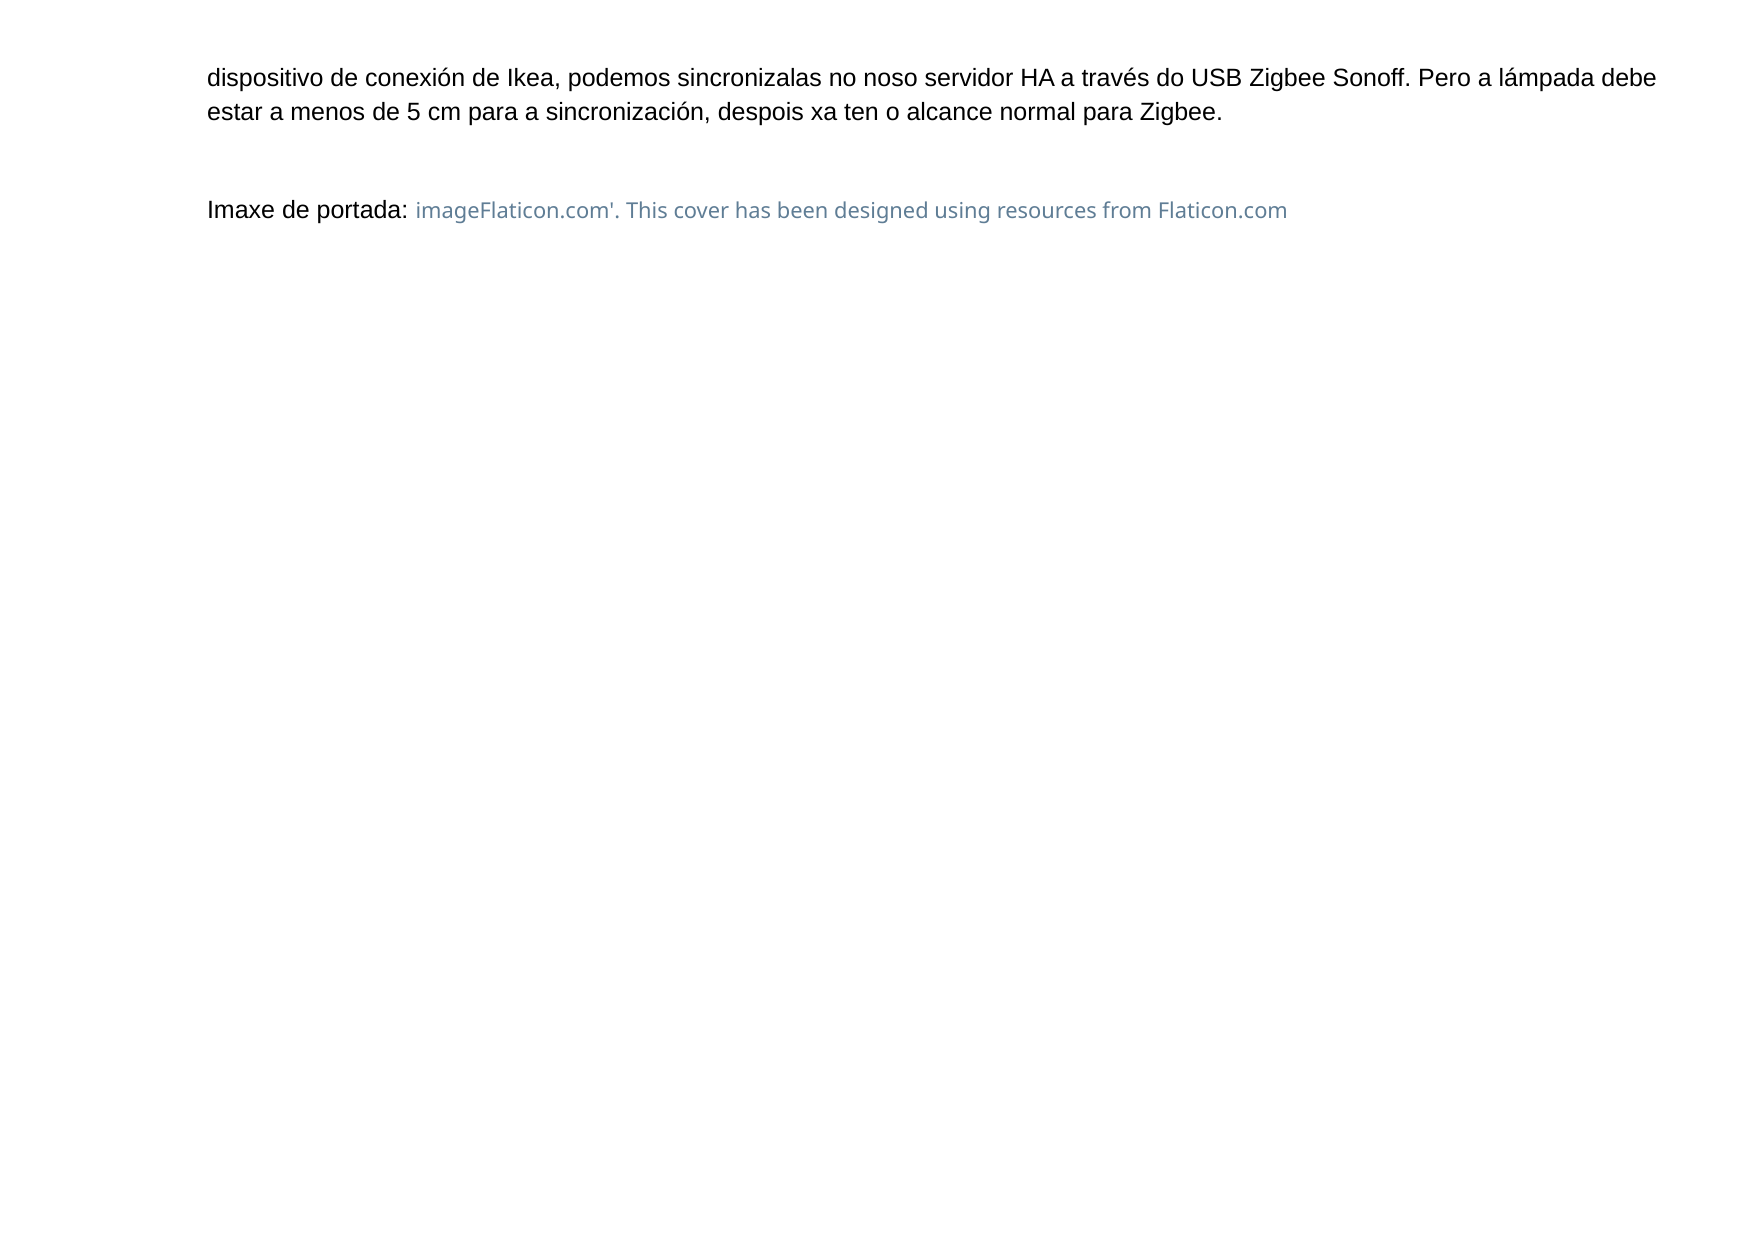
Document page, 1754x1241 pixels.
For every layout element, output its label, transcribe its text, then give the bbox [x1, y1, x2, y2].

text dispositivo de conexión de Ikea, podemos sincronizalas no noso servidor HA a través do USB Zigbee Sonoff. Pero a lámpada debe estar a menos de 5 cm para a sincronización, despois xa ten o alcance normal para Zigbee. [207, 62, 1695, 126]
text Imaxe de portada: imageFlaticon.com'. This cover has been designed using resources from Flaticon.com [207, 195, 1695, 225]
